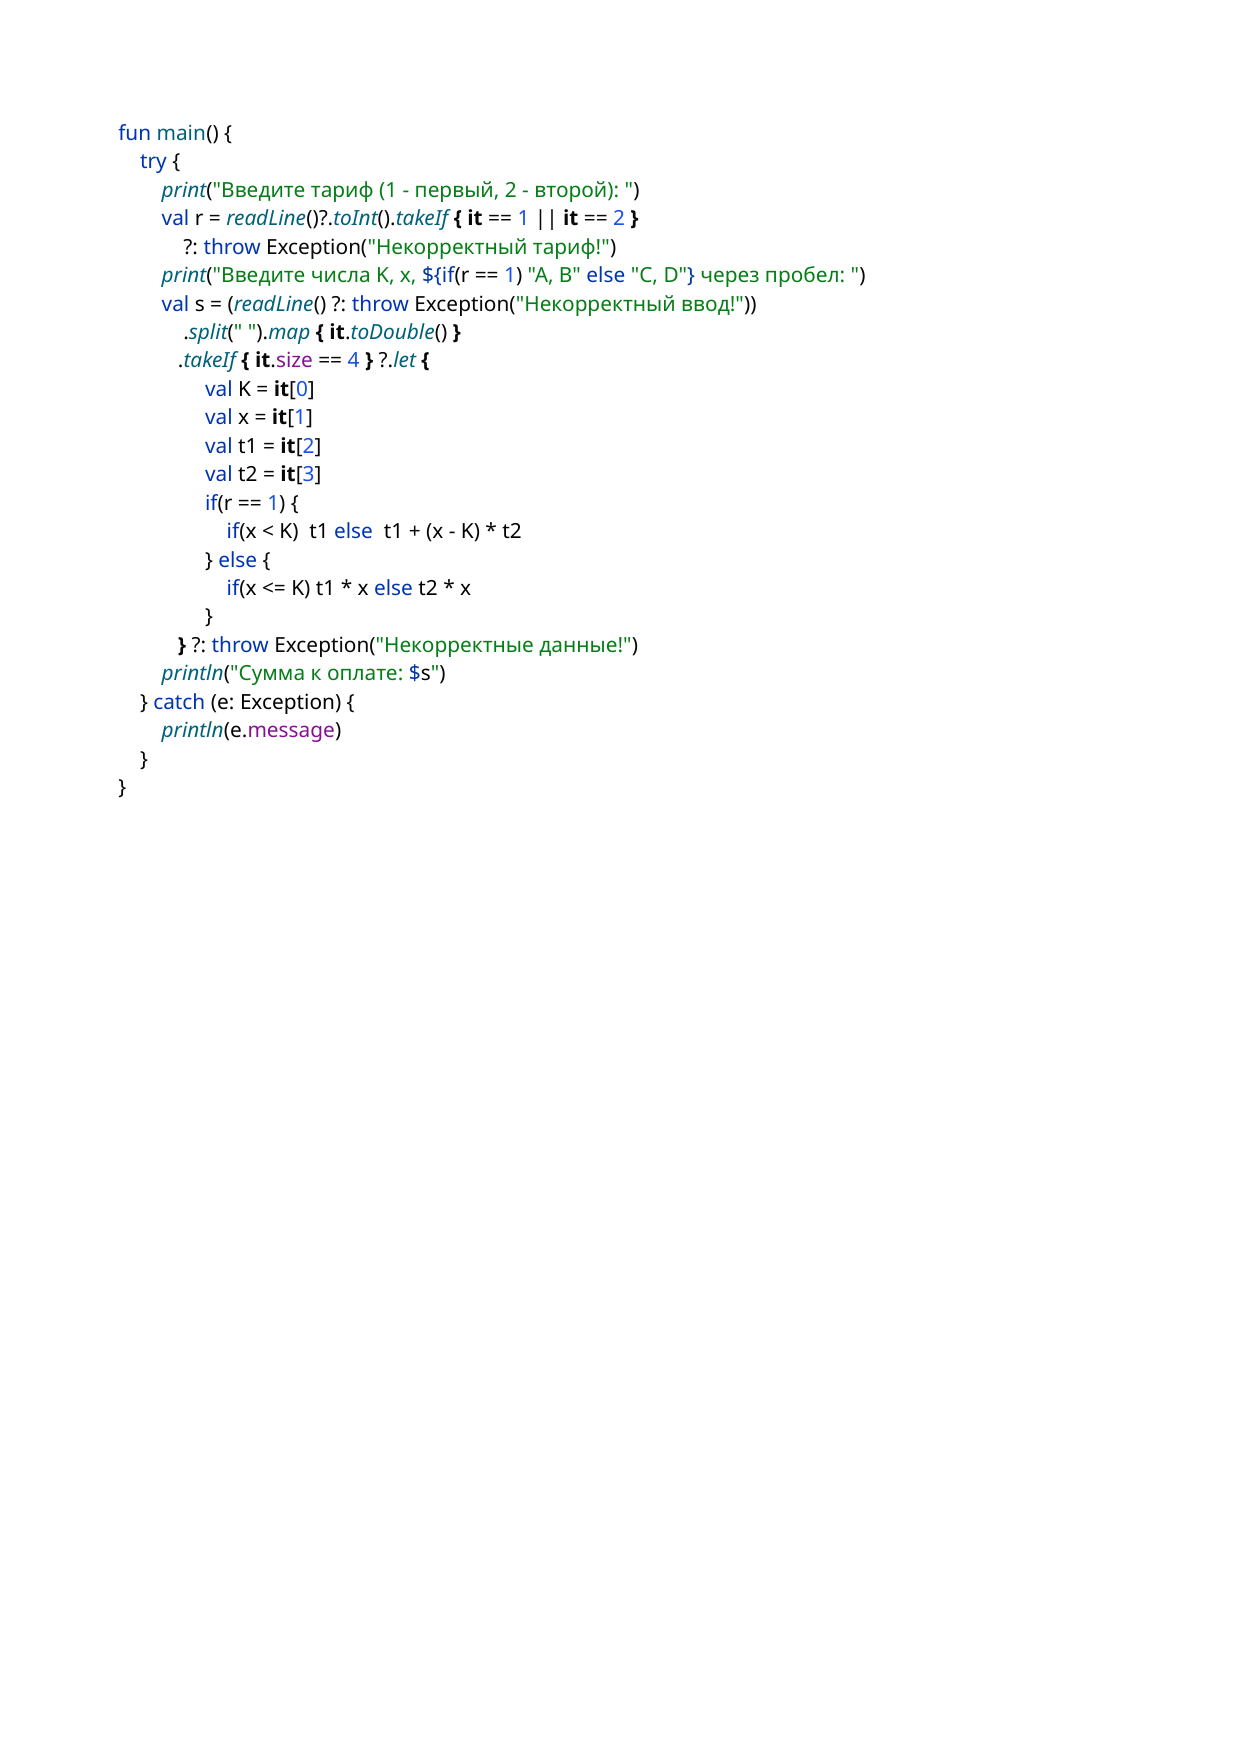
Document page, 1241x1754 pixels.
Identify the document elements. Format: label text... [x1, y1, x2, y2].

text fun main() { try { print("Введите тариф (1 - первый, 2 - второй): ") val r = readLine()?.toInt().takeIf { it == 1 || it == 2 } ?: throw Exception("Некорректный тариф!") print("Введите числа K, x, ${if(r == 1) "A, B" else "C, D"} через пробел: ") val s = (readLine() ?: throw Exception("Некорректный ввод!")) .split(" ").map { it.toDouble() } .takeIf { it.size == 4 } ?.let { val K = it[0] val x = it[1] val t1 = it[2] val t2 = it[3] if(r == 1) { if(x < K) t1 else t1 + (x - K) * t2 } else { if(x <= K) t1 * x else t2 * x } } ?: throw Exception("Некорректные данные!") println("Сумма к оплате: $s") } catch (e: Exception) { println(e.message) } } [118, 118, 1122, 801]
